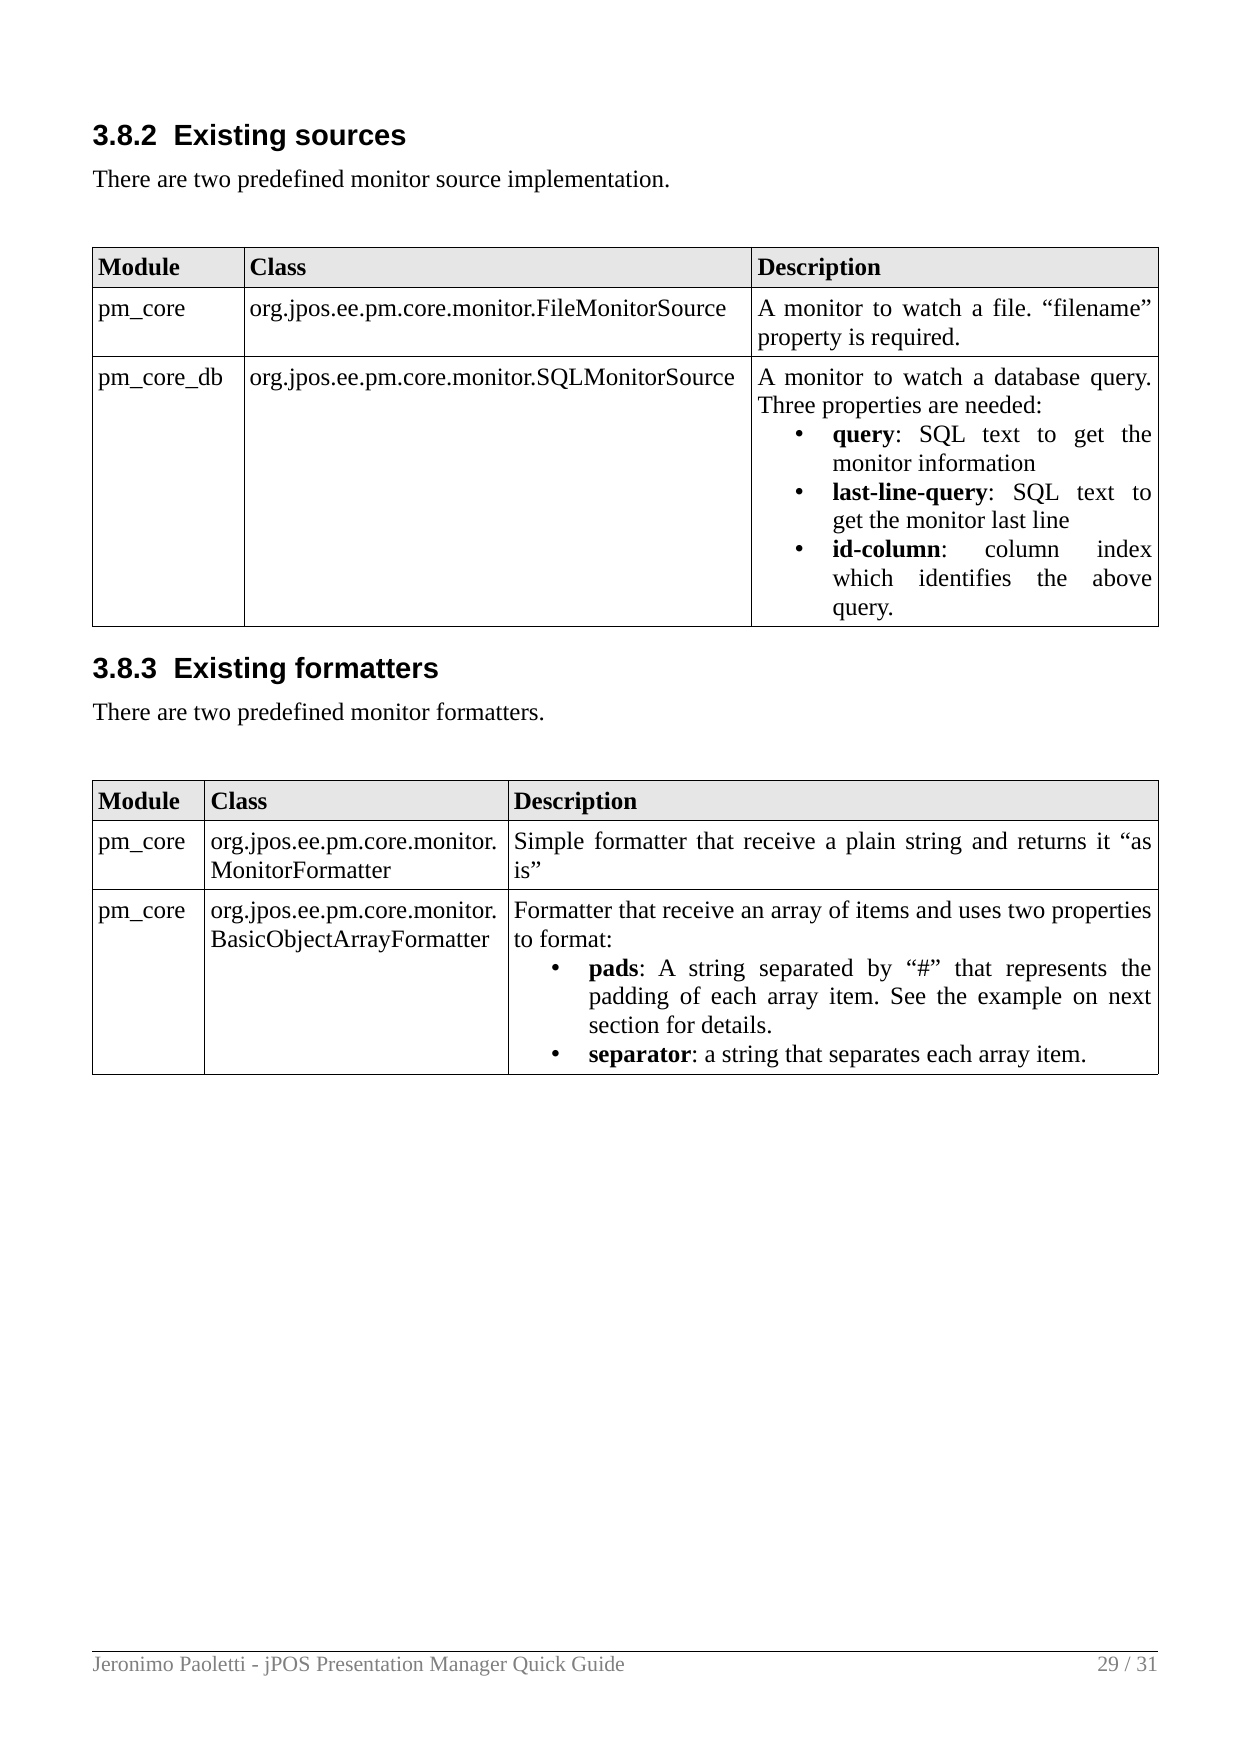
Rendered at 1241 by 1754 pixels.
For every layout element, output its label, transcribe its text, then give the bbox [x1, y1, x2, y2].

table_header Module [93, 248, 244, 287]
table_cell org.jpos.ee.pm.core.monitor.BasicObjectArrayFormatter [205, 890, 508, 1073]
text There are two predefined monitor formatters. [92, 697, 1158, 726]
table_cell pm_core_db [93, 357, 244, 626]
subtitle Existing formatters [92, 651, 1158, 685]
table_cell pm_core [93, 890, 204, 1073]
table_cell Simple formatter that receive a plain string and returns it “as is” [509, 821, 1158, 889]
table_cell pm_core [93, 821, 204, 889]
table_header Class [205, 781, 508, 820]
table_cell org.jpos.ee.pm.core.monitor.MonitorFormatter [205, 821, 508, 889]
table_header Module [93, 781, 204, 820]
table_header Class [245, 248, 751, 287]
table_header Description [752, 248, 1158, 287]
table_cell org.jpos.ee.pm.core.monitor.FileMonitorSource [245, 288, 751, 356]
table_cell org.jpos.ee.pm.core.monitor.SQLMonitorSource [245, 357, 751, 626]
table_cell pm_core [93, 288, 244, 356]
table_cell A monitor to watch a database query. Three properties are needed: query: SQL text to get the monitor information last-line-query: SQL text to get the monitor last line id-column: column index which identifies the above query. [752, 357, 1158, 626]
table_header Description [509, 781, 1158, 820]
table_cell A monitor to watch a file. “filename” property is required. [752, 288, 1158, 356]
text There are two predefined monitor source implementation. [92, 164, 1158, 193]
table_cell Formatter that receive an array of items and uses two properties to format: pads: A string separated by “#” that represents the padding of each array item. See the example on next section for details. separator: a string that separates each array item. [509, 890, 1158, 1073]
subtitle Existing sources [92, 118, 1158, 152]
